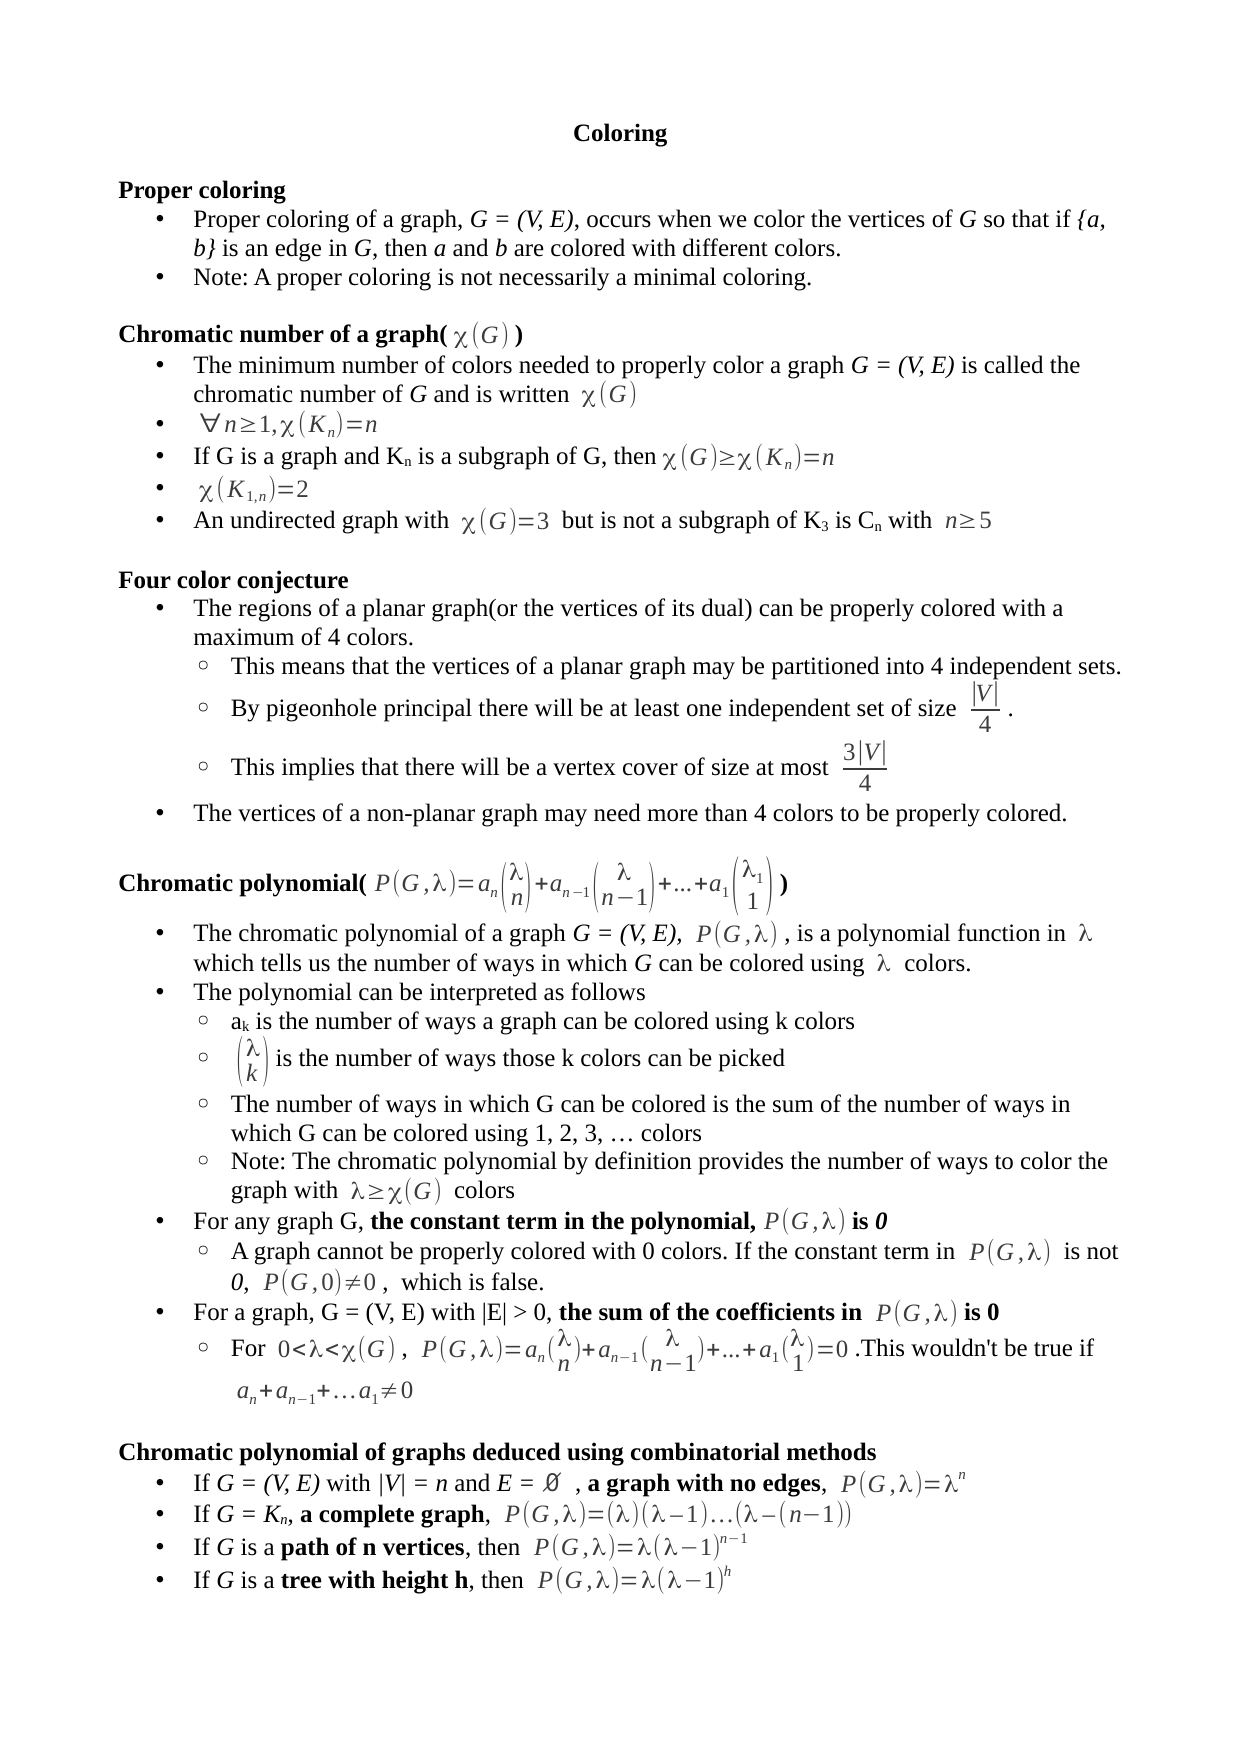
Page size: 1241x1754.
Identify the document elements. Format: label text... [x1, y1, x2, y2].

list The polynomial can be interpreted as follows [156, 977, 1122, 1006]
list If G is a graph and Kn is a subgraph of G, then [156, 441, 1122, 473]
list The vertices of a non-planar graph may need more than 4 colors to be properly colored. [156, 798, 1122, 827]
text Four color conjecture [118, 565, 1122, 593]
list If G = (V, E) with |V| = n and E = , a graph with no edges, [156, 1466, 1122, 1499]
text Proper coloring [118, 176, 1122, 204]
text Chromatic polynomial of graphs deduced using combinatorial methods [118, 1437, 1122, 1466]
list An undirected graph with but is not a subgraph of K3 is Cn with [156, 505, 1122, 536]
text Chromatic number of a graph() [118, 319, 1122, 350]
list ak is the number of ways a graph can be colored using k colors [193, 1006, 1122, 1035]
list This means that the vertices of a planar graph may be partitioned into 4 independent sets. [193, 651, 1122, 680]
list Proper coloring of a graph, G = (V, E), occurs when we color the vertices of G so that if {a, b} is an edge in G, then a and b are colored with different colors. [156, 204, 1122, 262]
list is the number of ways those k colors can be picked [193, 1035, 1122, 1089]
list By pigeonhole principal there will be at least one independent set of size . [193, 680, 1122, 739]
list If G = Kn, a complete graph, [156, 1499, 1122, 1529]
text Coloring [118, 118, 1122, 147]
list The chromatic polynomial of a graph G = (V, E), , is a polynomial function in which tells us the number of ways in which G can be colored using colors. [156, 918, 1122, 977]
list The number of ways in which G can be colored is the sum of the number of ways in which G can be colored using 1, 2, 3, … colors [193, 1089, 1122, 1146]
list The regions of a planar graph(or the vertices of its dual) can be properly colored with a maximum of 4 colors. [156, 593, 1122, 651]
list A graph cannot be properly colored with 0 colors. If the constant term in is not 0, , which is false. [193, 1236, 1122, 1297]
list If G is a path of n vertices, then [156, 1529, 1122, 1562]
list Note: A proper coloring is not necessarily a minimal coloring. [156, 262, 1122, 291]
list Note: The chromatic polynomial by definition provides the number of ways to color the graph with colors [193, 1146, 1122, 1206]
list For , .This wouldn't be true if [193, 1328, 1122, 1408]
text Chromatic polynomial() [118, 855, 1122, 918]
list This implies that there will be a vertex cover of size at most [193, 739, 1122, 798]
list For a graph, G = (V, E) with |E| > 0, the sum of the coefficients in is 0 [156, 1297, 1122, 1328]
list If G is a tree with height h, then [156, 1562, 1122, 1595]
list For any graph G, the constant term in the polynomial,is 0 [156, 1206, 1122, 1236]
list The minimum number of colors needed to properly color a graph G = (V, E) is called the chromatic number of G and is written [156, 350, 1122, 409]
